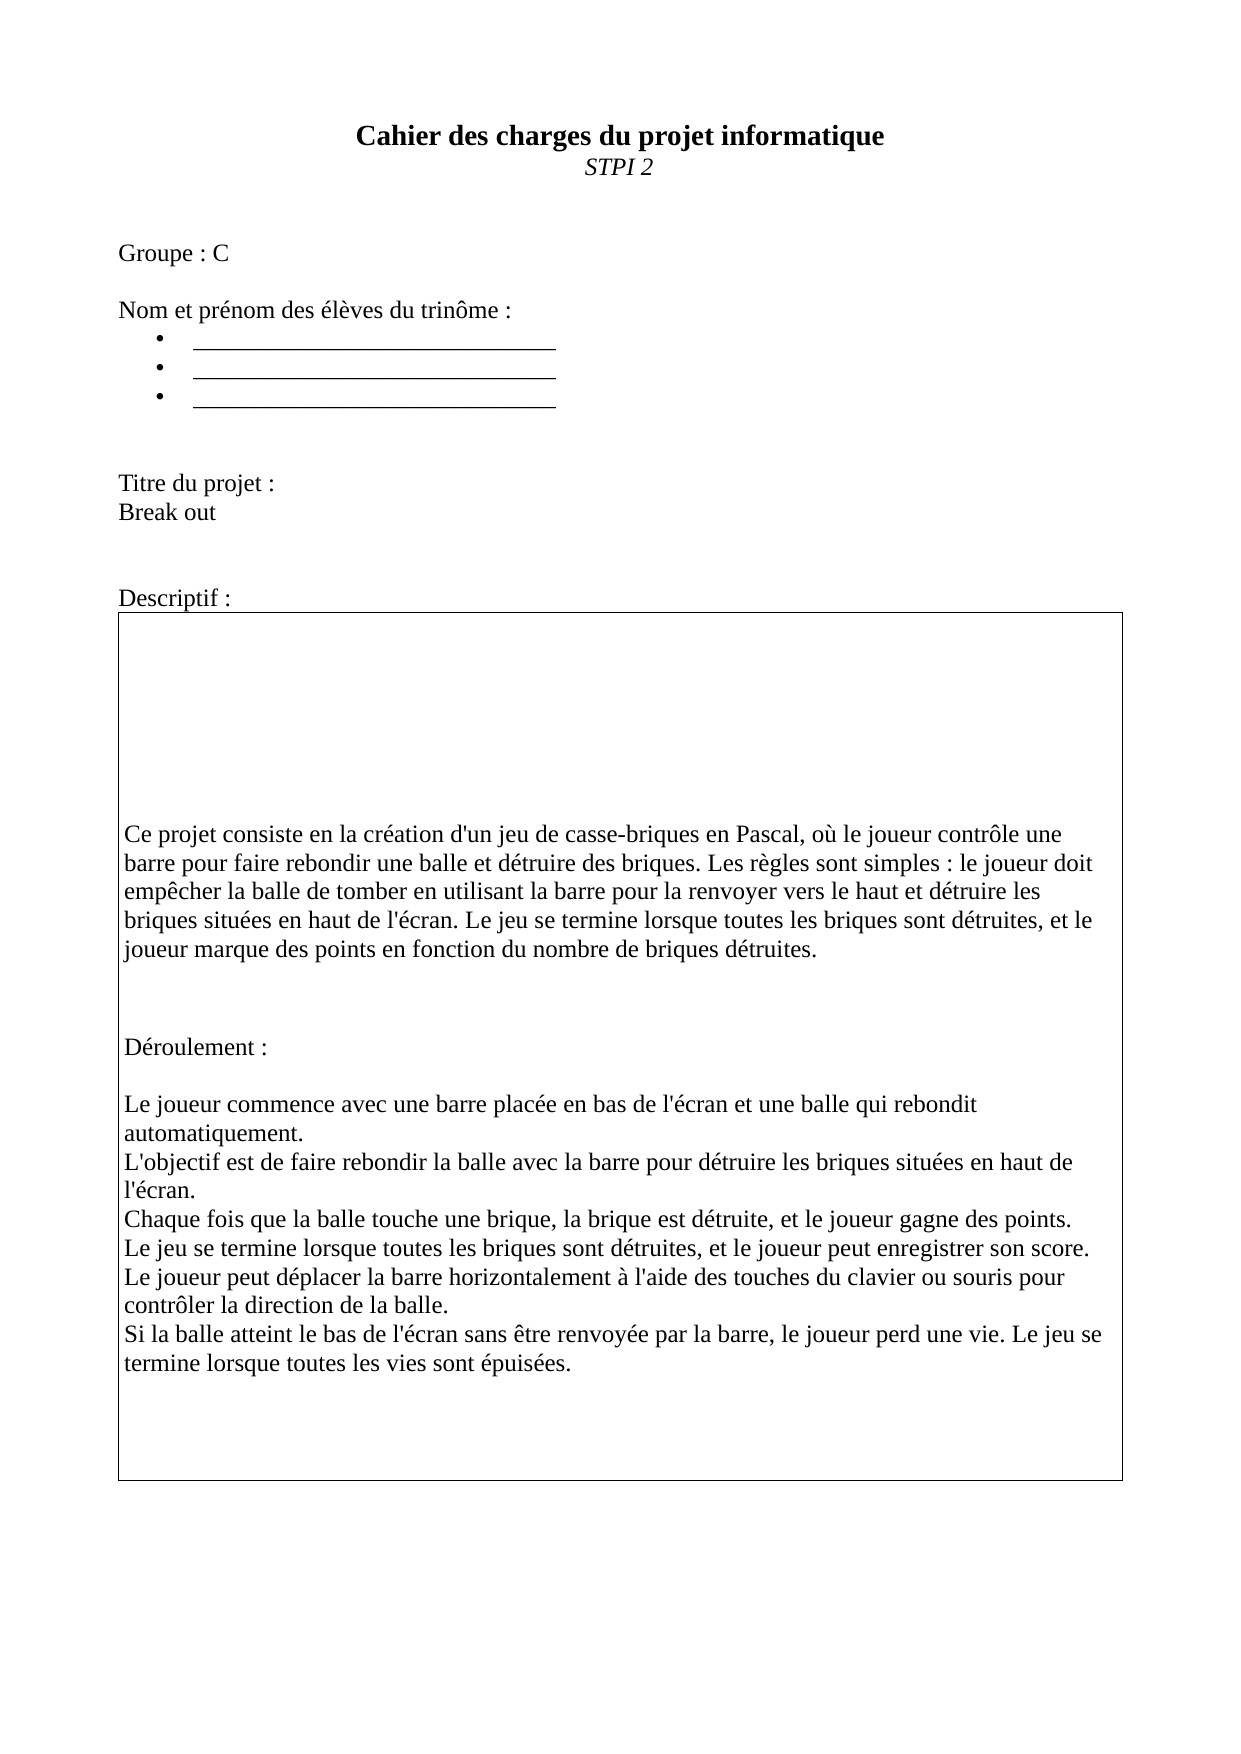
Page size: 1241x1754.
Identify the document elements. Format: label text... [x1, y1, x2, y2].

text Nom et prénom des élèves du trinôme : [118, 295, 1122, 324]
table_cell Déroulement : Le joueur commence avec une barre placée en bas de l'écran et une balle qui rebondit automatiquement. L'objectif est de faire rebondir la balle avec la barre pour détruire les briques situées en haut de l'écran. Chaque fois que la balle touche une brique, la brique est détruite, et le joueur gagne des points. Le jeu se termine lorsque toutes les briques sont détruites, et le joueur peut enregistrer son score. Le joueur peut déplacer la barre horizontalement à l'aide des touches du clavier ou souris pour contrôler la direction de la balle. Si la balle atteint le bas de l'écran sans être renvoyée par la barre, le joueur perd une vie. Le jeu se termine lorsque toutes les vies sont épuisées. [119, 969, 1122, 1440]
list _____________________________ [156, 353, 1122, 382]
table_header [119, 613, 1122, 652]
table_cell [119, 653, 1122, 693]
text Descriptif : [118, 583, 1122, 612]
text STPI 2 [118, 152, 1122, 180]
list _____________________________ [156, 382, 1122, 410]
table_cell [119, 693, 1122, 733]
text Break out [118, 497, 1122, 525]
text Titre du projet : [118, 468, 1122, 497]
text Cahier des charges du projet informatique [118, 118, 1122, 152]
text Groupe : C [118, 238, 1122, 267]
table_cell Ce projet consiste en la création d'un jeu de casse-briques en Pascal, où le joueur contrôle une barre pour faire rebondir une balle et détruire des briques. Les règles sont simples : le joueur doit empêcher la balle de tomber en utilisant la barre pour la renvoyer vers le haut et détruire les briques situées en haut de l'écran. Le jeu se termine lorsque toutes les briques sont détruites, et le joueur marque des points en fonction du nombre de briques détruites. [119, 813, 1122, 968]
table_cell [119, 1440, 1122, 1480]
table_cell [119, 733, 1122, 773]
list _____________________________ [156, 324, 1122, 353]
table_cell [119, 773, 1122, 813]
